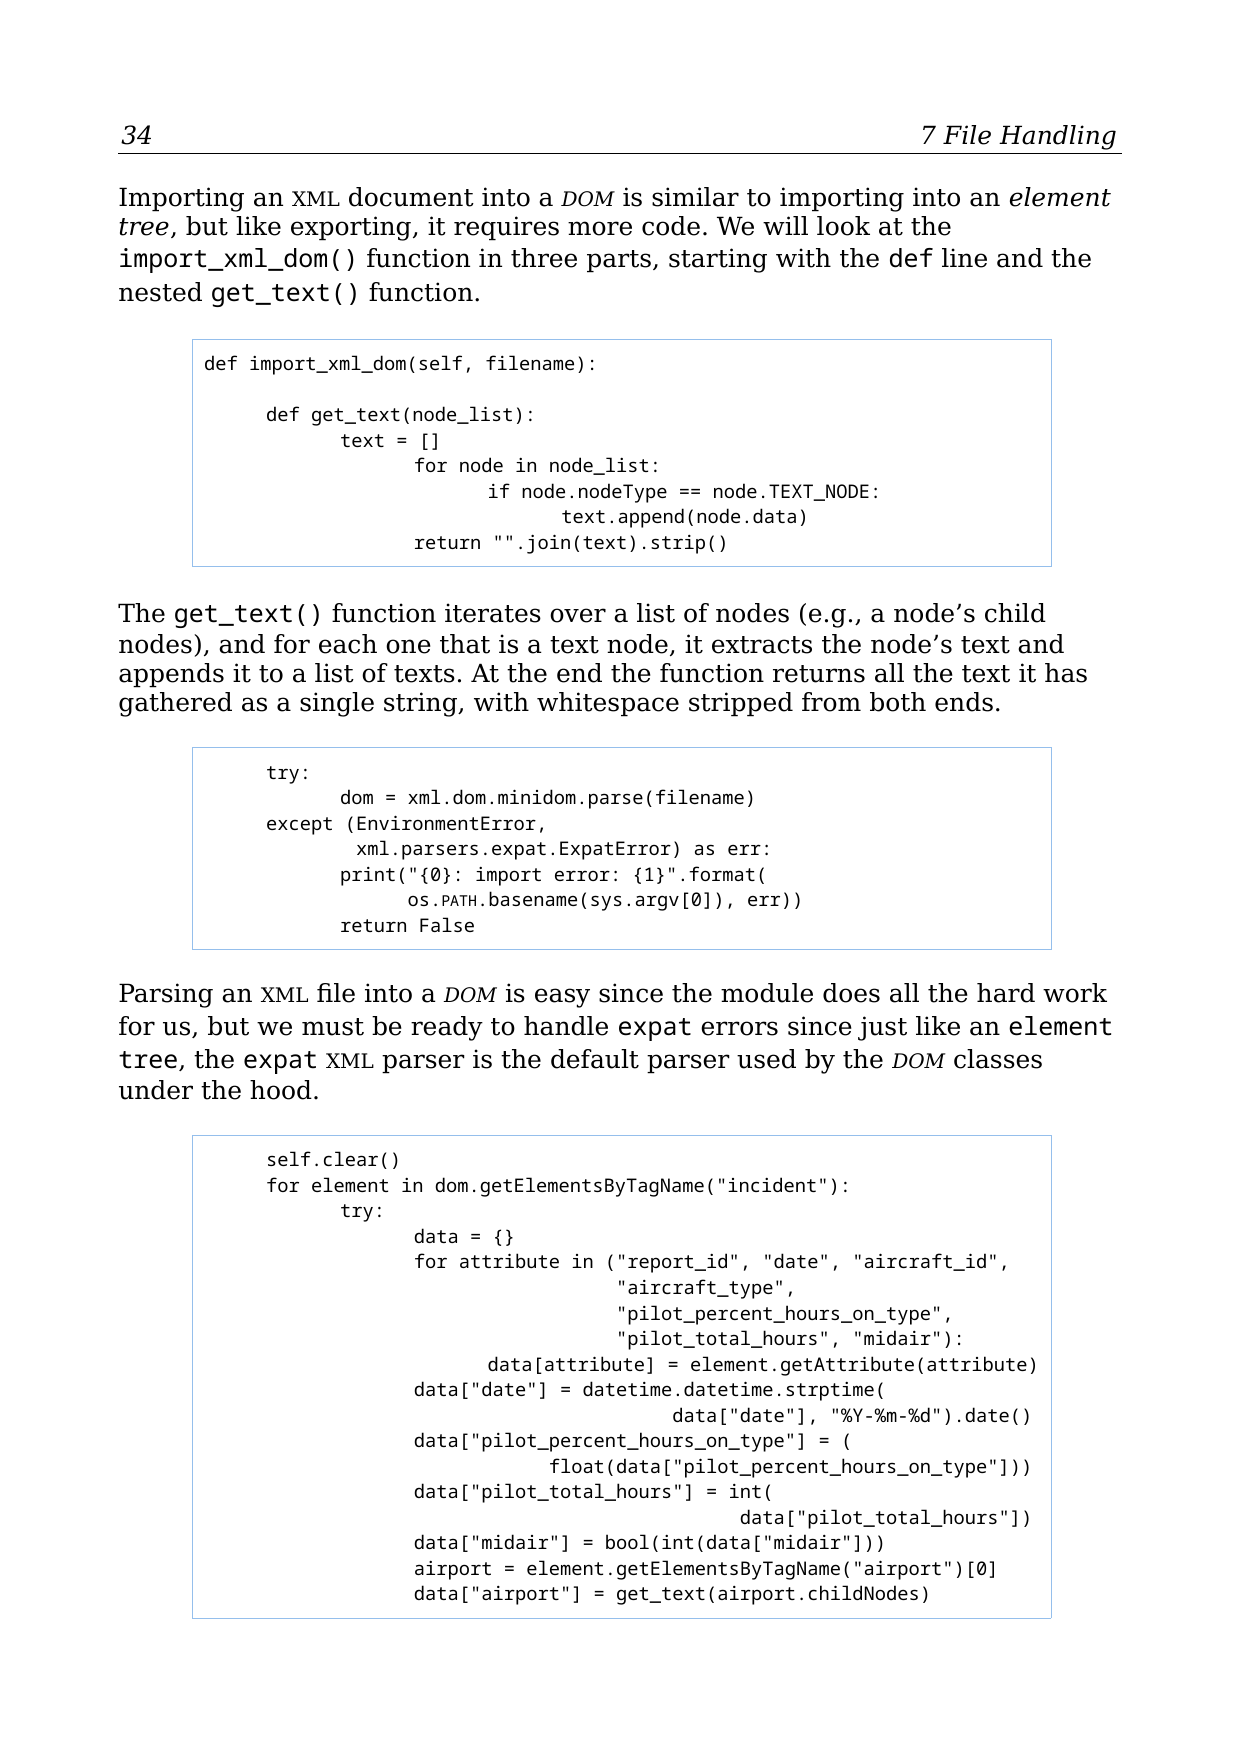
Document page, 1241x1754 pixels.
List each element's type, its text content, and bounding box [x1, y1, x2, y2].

text "aircraft_type", [193, 1262, 1051, 1288]
text return "".join(text).strip() [193, 517, 1051, 566]
text "pilot_percent_hours_on_type", [193, 1288, 1051, 1313]
text data["pilot_percent_hours_on_type"] = ( [193, 1416, 1051, 1441]
text float(data["pilot_percent_hours_on_type"])) [193, 1441, 1051, 1467]
text text.append(node.data) [193, 492, 1051, 517]
text text = [] [193, 415, 1051, 441]
text except (EnvironmentError, [193, 798, 1051, 824]
text if node.nodeType == node.TEXT_NODE: [193, 466, 1051, 492]
text data["date"], "%Y-%m-%d").date() [193, 1390, 1051, 1416]
text for node in node_list: [193, 441, 1051, 466]
text data["date"] = datetime.datetime.strptime( [193, 1364, 1051, 1390]
text try: [193, 748, 1051, 773]
text def get_text(node_list): [193, 390, 1051, 415]
text data["pilot_total_hours"]) [193, 1492, 1051, 1518]
text try: [193, 1186, 1051, 1211]
text dom = xml.dom.minidom.parse(filename) [193, 773, 1051, 798]
text print("{0}: import error: {1}".format( [193, 849, 1051, 875]
text xml.parsers.expat.ExpatError) as err: [193, 824, 1051, 849]
text self.clear() [193, 1136, 1051, 1160]
text os.path.basename(sys.argv[0]), err)) [193, 875, 1051, 900]
text data["midair"] = bool(int(data["midair"])) [193, 1518, 1051, 1543]
text for attribute in ("report_id", "date", "aircraft_id", [193, 1237, 1051, 1262]
text The get_text() function iterates over a list of nodes (e.g., a node’s child nodes), and for each one that is a text node, it extracts the node’s text and appends it to a list of texts. At the end the function returns all the text it has gathered as a single string, with whitespace stripped from both ends. [118, 596, 1122, 718]
text for element in dom.getElementsByTagName("incident"): [193, 1160, 1051, 1186]
text airport = element.getElementsByTagName("airport")[0] [193, 1543, 1051, 1569]
text data["airport"] = get_text(airport.childNodes) [193, 1569, 1051, 1618]
text data[attribute] = element.getAttribute(attribute) [193, 1339, 1051, 1364]
text def import_xml_dom(self, filename): [193, 340, 1051, 364]
text data = {} [193, 1211, 1051, 1237]
text data["pilot_total_hours"] = int( [193, 1467, 1051, 1492]
text Parsing an xml file into a dom is easy since the module does all the hard work for us, but we must be ready to handle expat errors since just like an element tree, the expat xml parser is the default parser used by the dom classes under the hood. [118, 979, 1122, 1105]
text "pilot_total_hours", "midair"): [193, 1313, 1051, 1339]
text Importing an xml document into a dom is similar to importing into an element tree, but like exporting, it requires more code. We will look at the import_xml_dom() function in three parts, starting with the def line and the nested get_text() function. [118, 183, 1122, 309]
text return False [193, 900, 1051, 949]
